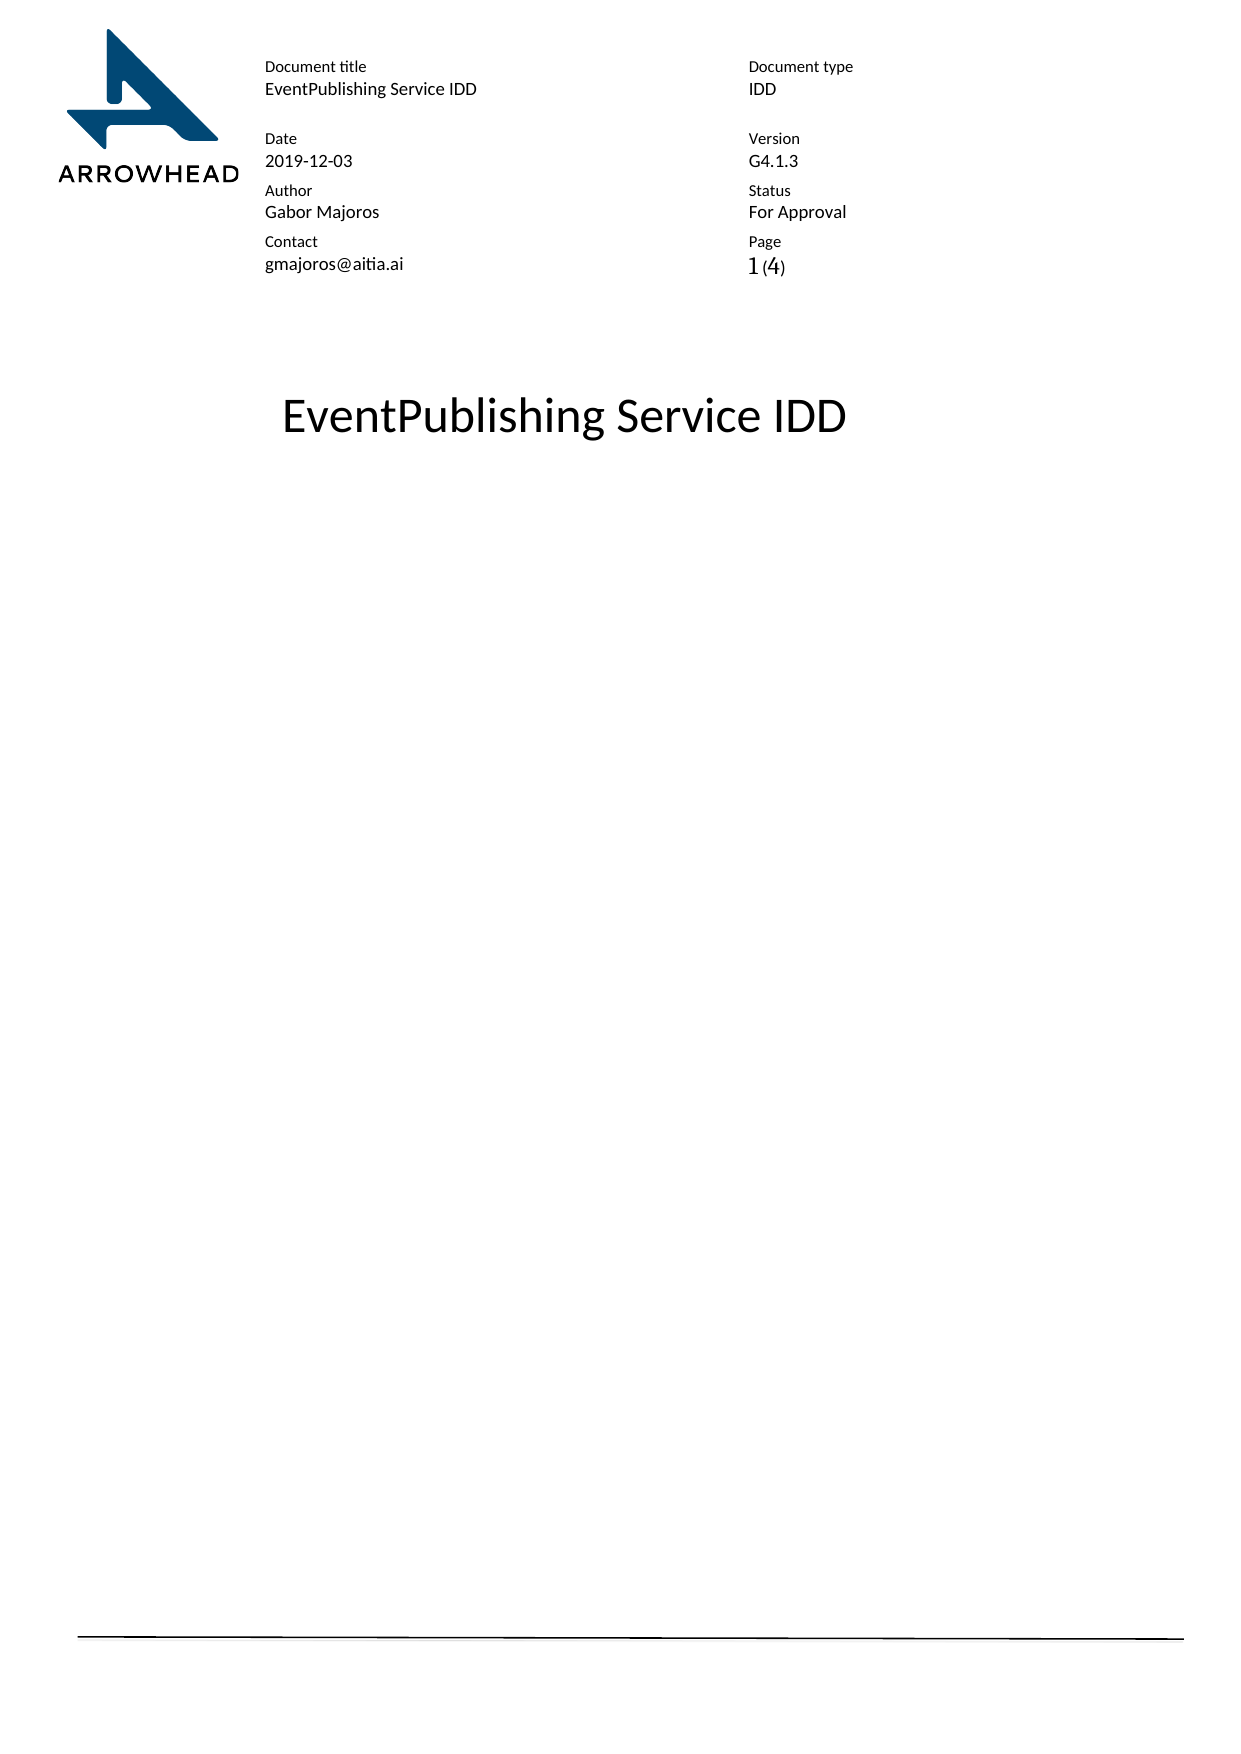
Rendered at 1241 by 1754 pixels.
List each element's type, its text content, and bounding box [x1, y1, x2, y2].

picture [58, 29, 239, 189]
text EventPublishing Service IDD [282, 384, 1122, 445]
